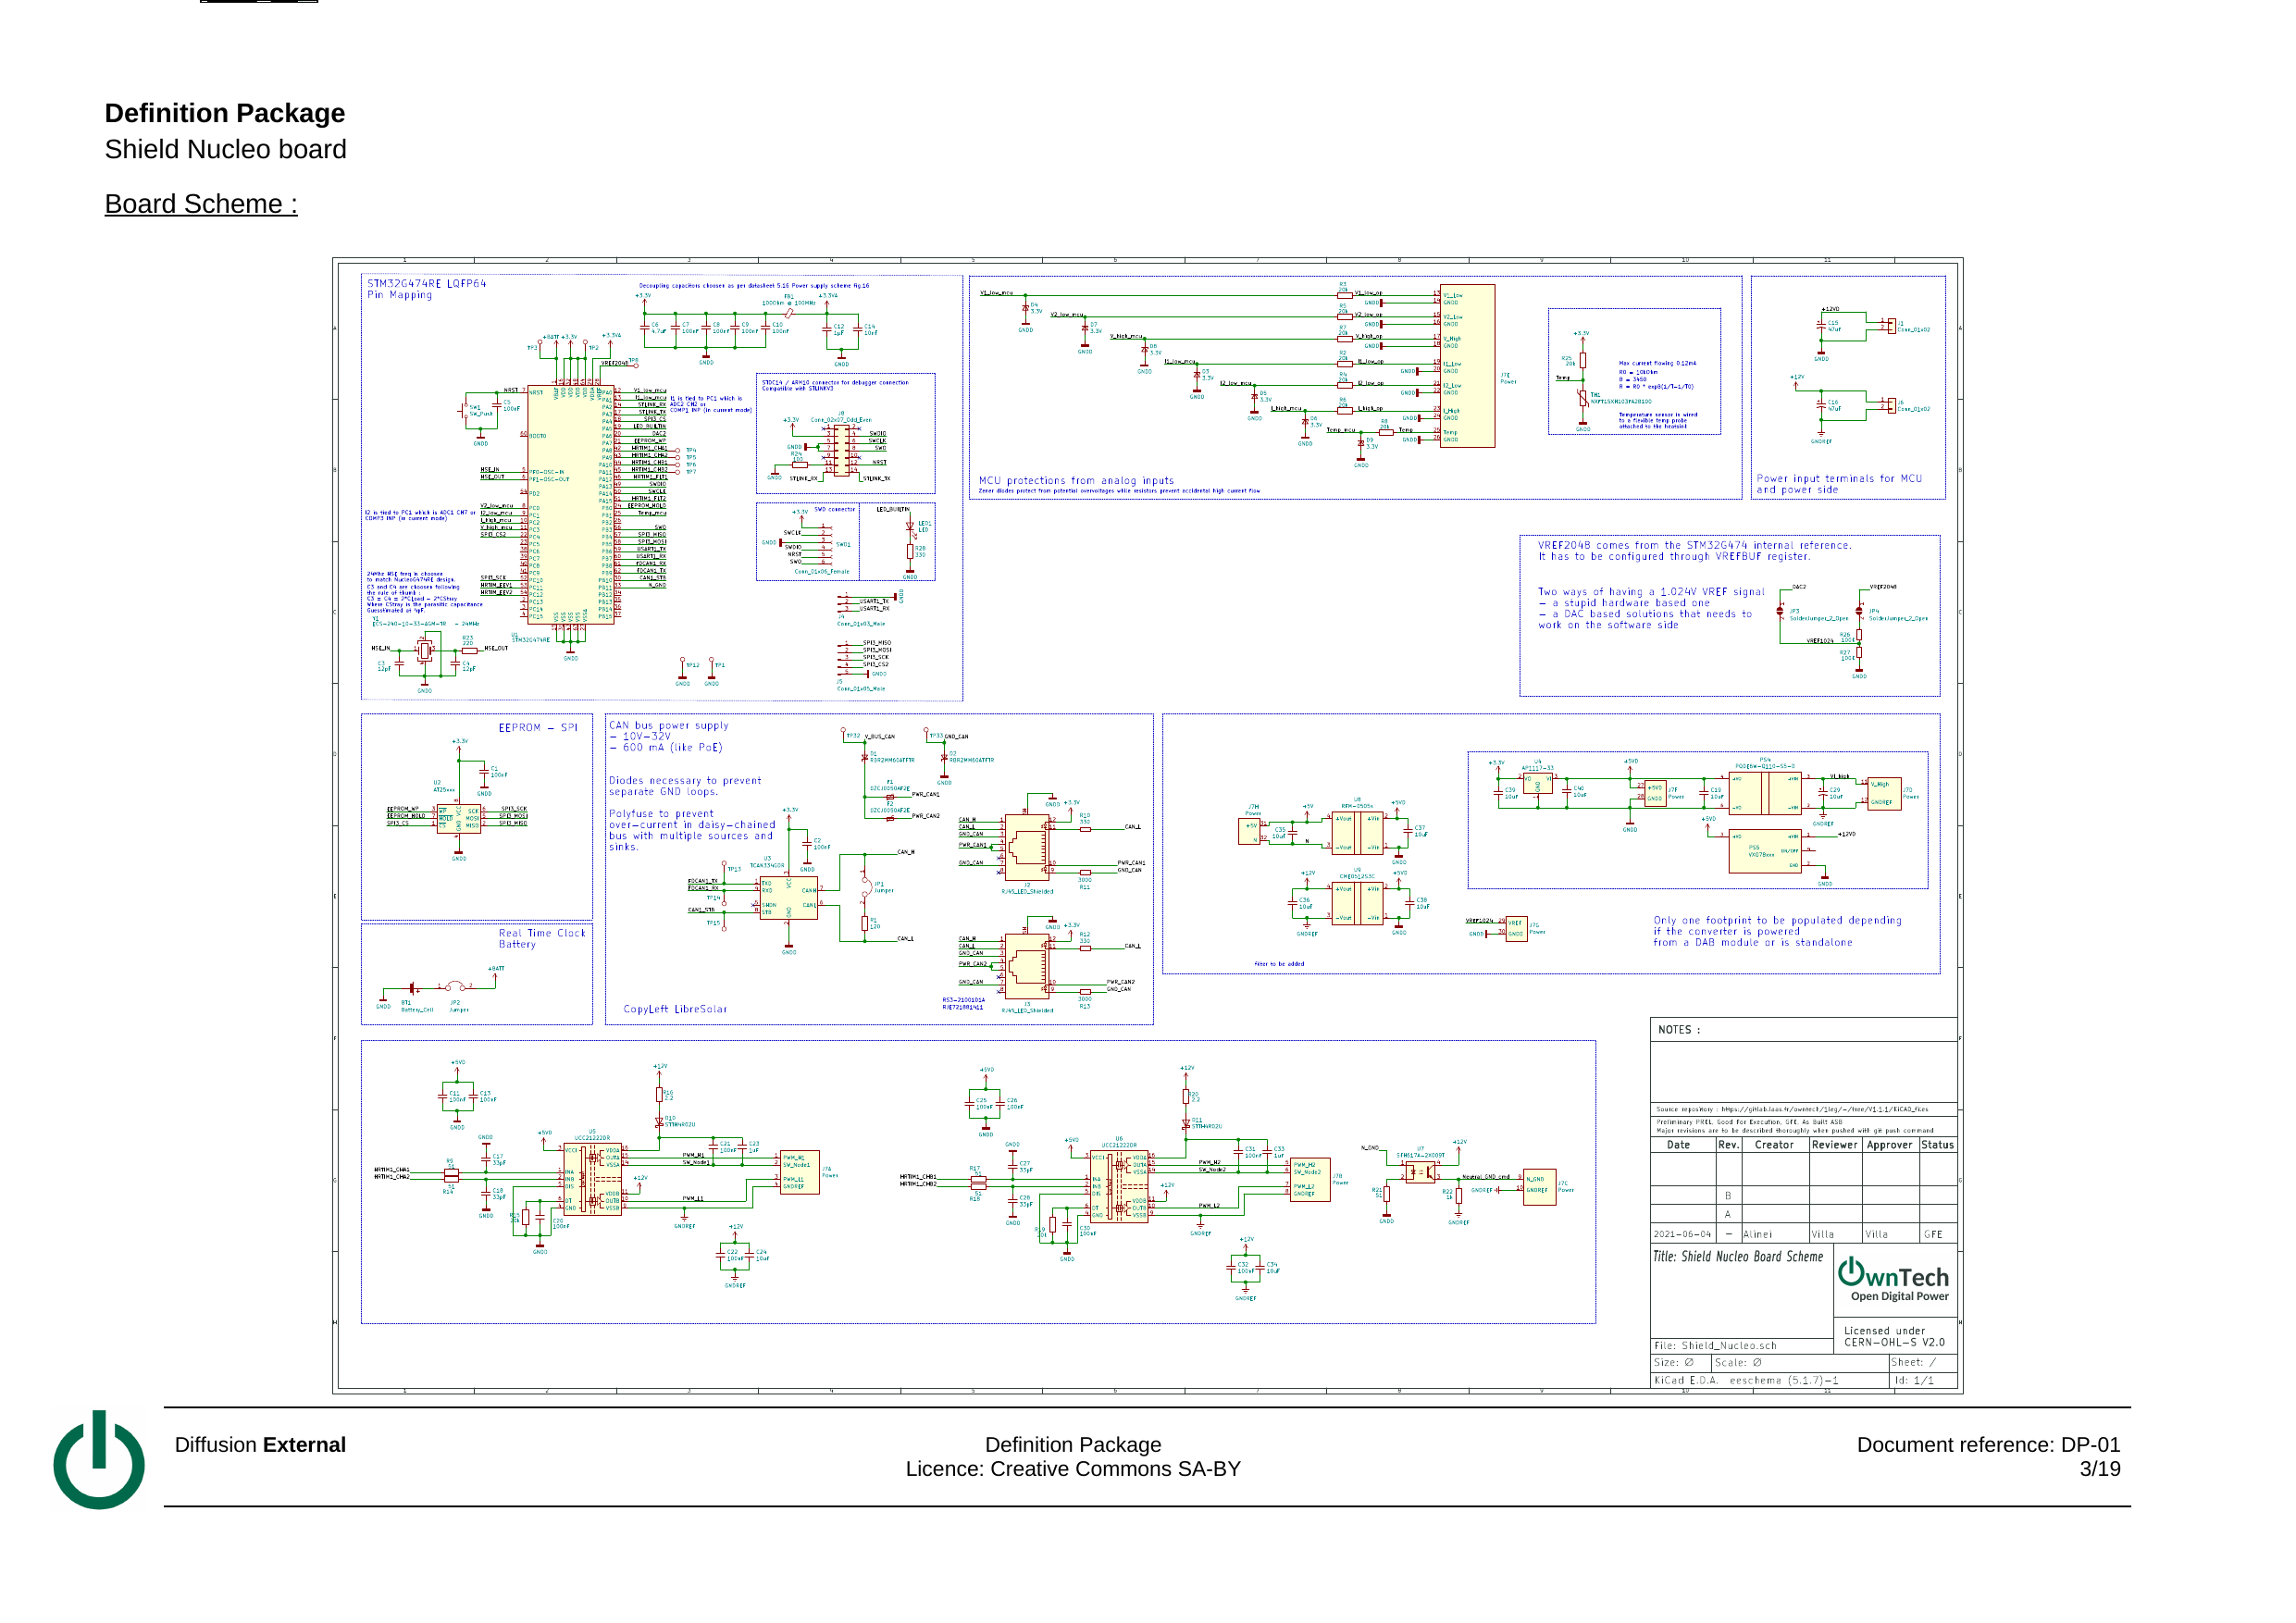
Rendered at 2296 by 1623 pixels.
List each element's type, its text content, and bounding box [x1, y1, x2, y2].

picture [51, 1406, 56, 1512]
subtitle Board Scheme : [298, 188, 2191, 219]
